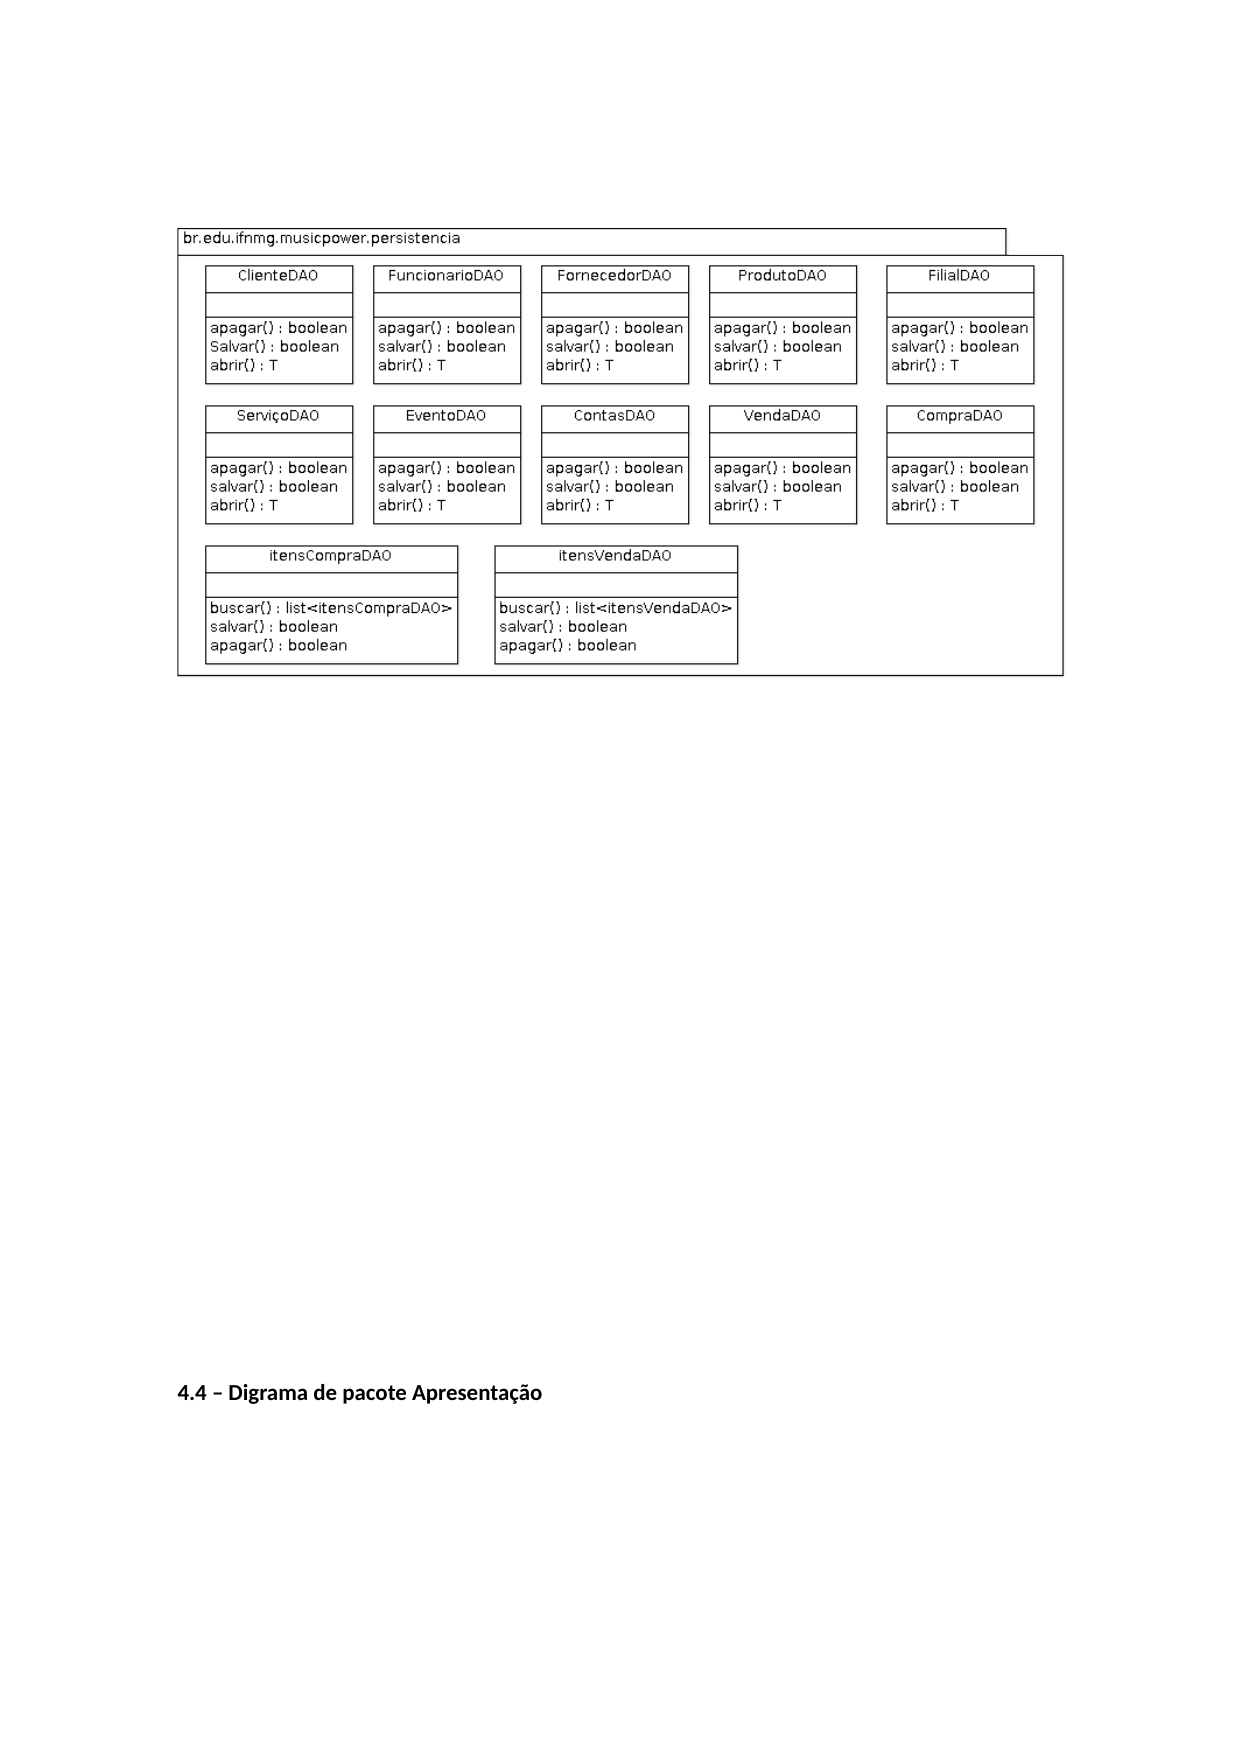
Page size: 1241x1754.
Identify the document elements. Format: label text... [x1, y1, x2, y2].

picture [0, 200, 1241, 1003]
text 4.4 – Digrama de pacote Apresentação [177, 1378, 1063, 1406]
